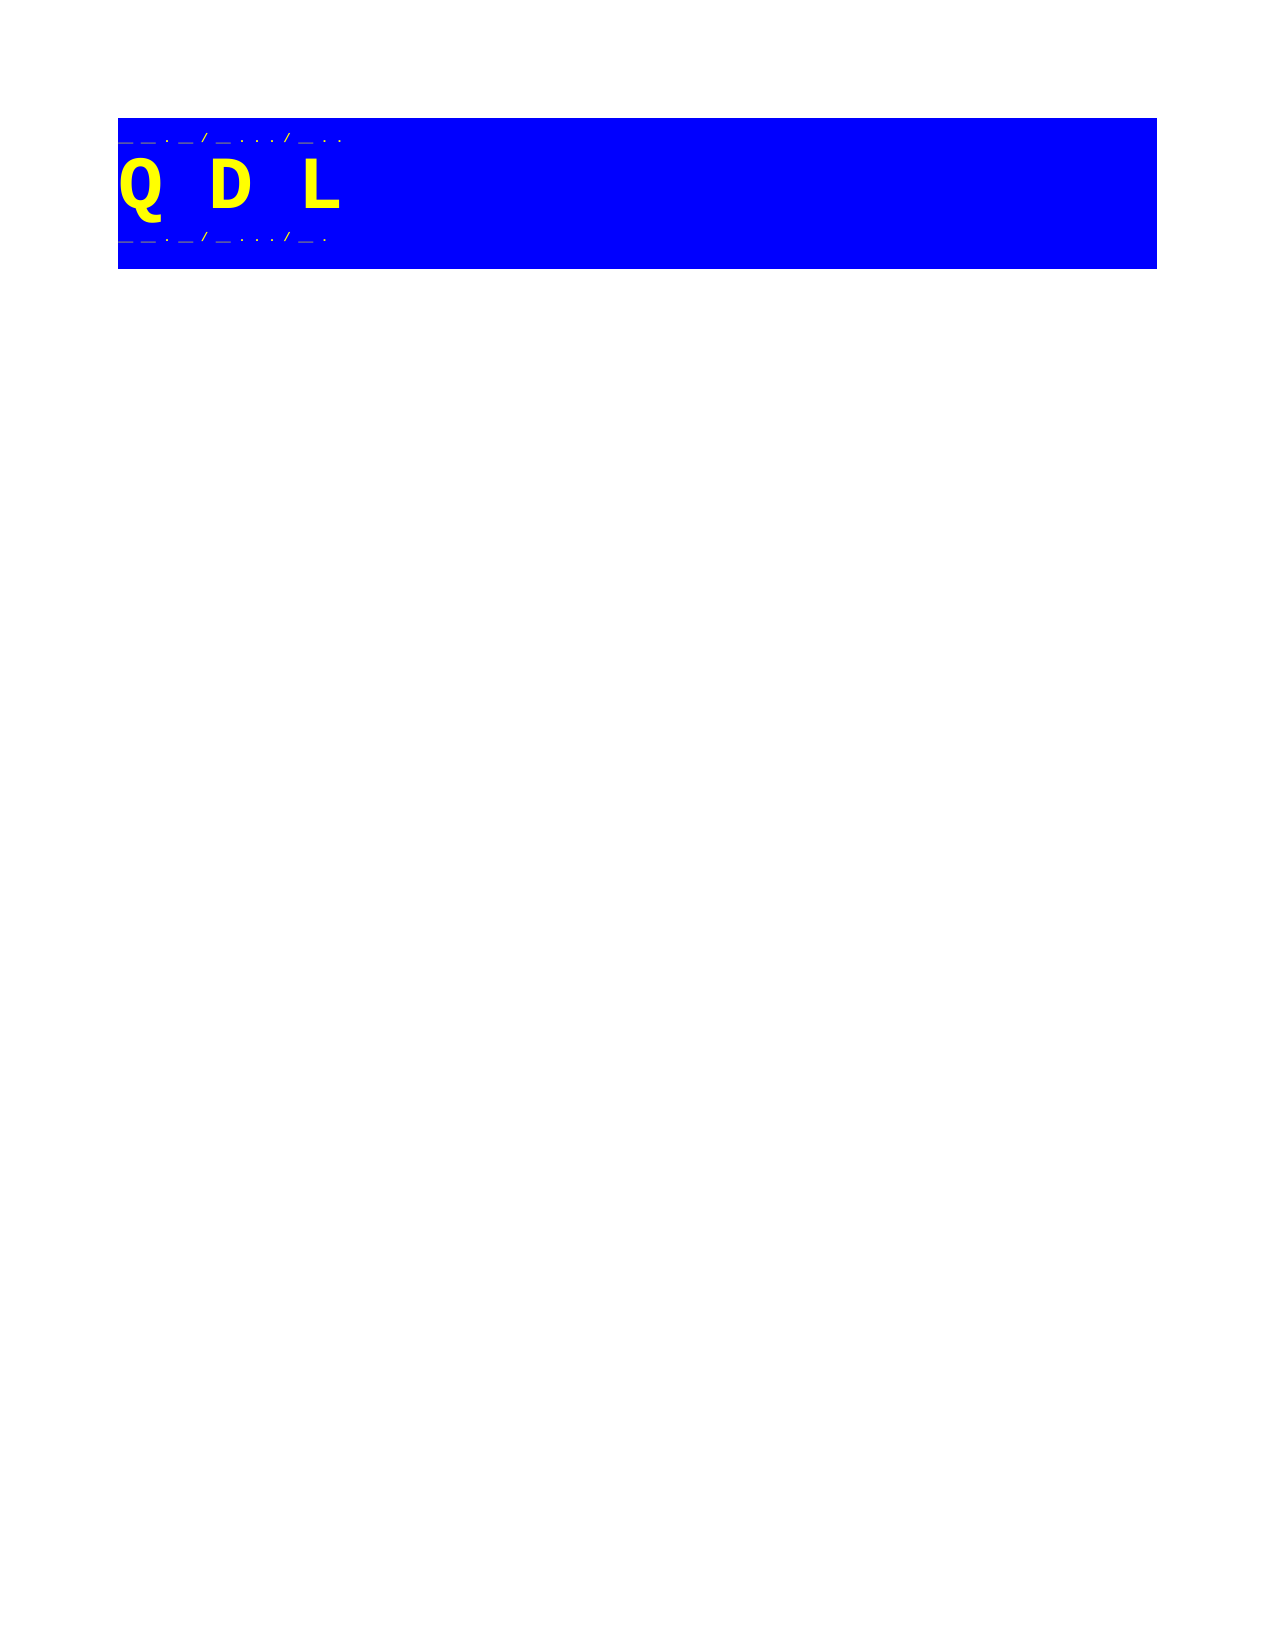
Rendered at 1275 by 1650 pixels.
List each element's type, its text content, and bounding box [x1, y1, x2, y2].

text __ __ . __ / __ . . . / __ . [118, 231, 1157, 246]
text Q D L [118, 146, 1157, 231]
text __ __ . __ / __ . . . / __ . . [118, 132, 1157, 146]
